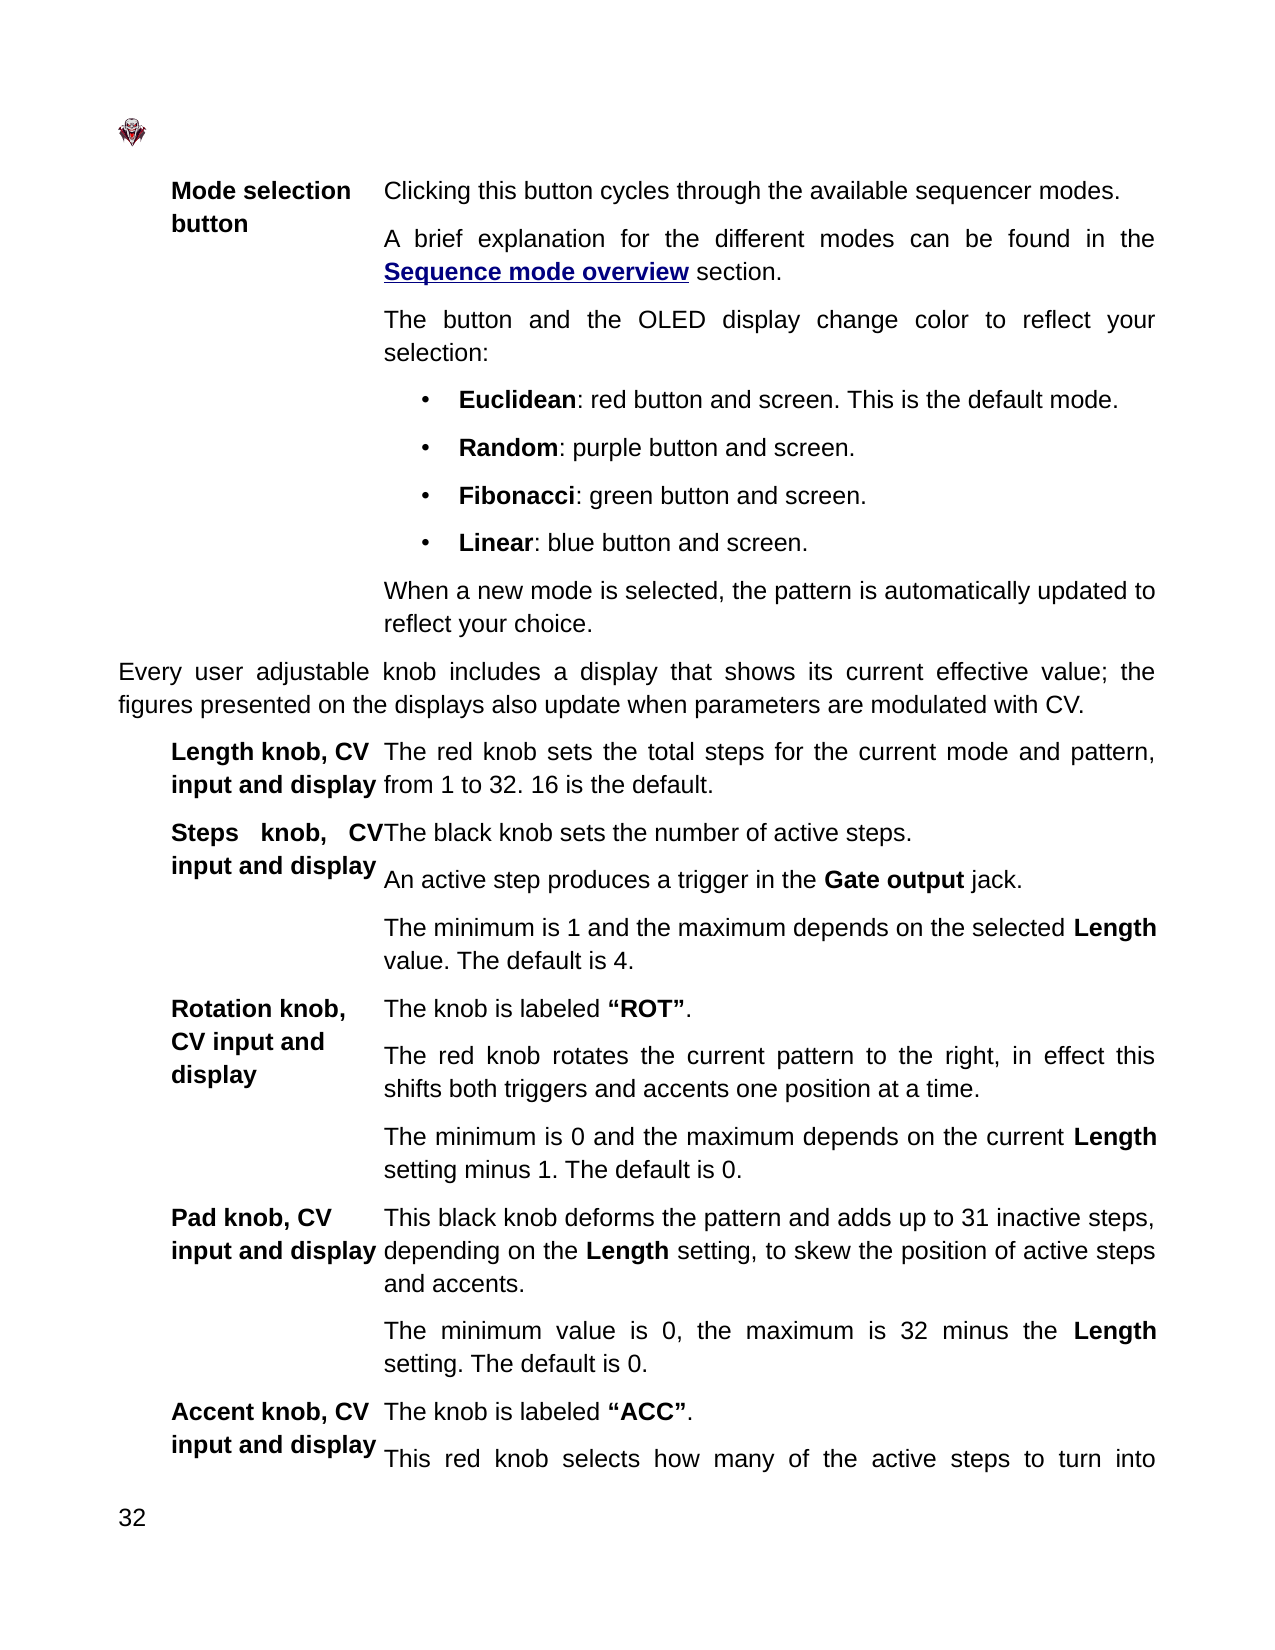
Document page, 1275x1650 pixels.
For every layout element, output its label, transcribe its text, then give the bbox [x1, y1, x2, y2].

table_cell Rotation knob, CV input and display [171, 994, 383, 1203]
table_cell Accent knob, CV input and display [171, 1397, 383, 1473]
table_cell Pad knob, CV input and display [171, 1203, 383, 1397]
table_cell The red knob sets the total steps for the current mode and pattern, from 1 to 32. 16 is the default. [384, 737, 1157, 818]
table_cell Steps knob, CV input and display [171, 818, 383, 994]
table_cell [118, 737, 171, 818]
table_cell [118, 1203, 171, 1397]
table_cell The black knob sets the number of active steps. An active step produces a trigger in the Gate output jack. The minimum is 1 and the maximum depends on the selected Length value. The default is 4. [384, 818, 1157, 994]
table_cell The knob is labeled “ACC”. This red knob selects how many of the active steps to turn into [384, 1397, 1157, 1473]
table_cell This black knob deforms the pattern and adds up to 31 inactive steps, depending on the Length setting, to skew the position of active steps and accents. The minimum value is 0, the maximum is 32 minus the Length setting. The default is 0. [384, 1203, 1157, 1397]
table_cell [118, 818, 171, 994]
table_cell Every user adjustable knob includes a display that shows its current effective value; the figures presented on the displays also update when parameters are modulated with CV. [118, 657, 1157, 737]
table_cell Length knob, CV input and display [171, 737, 383, 818]
table_cell [118, 994, 171, 1203]
table_cell Mode selection button [171, 176, 383, 657]
table_cell Clicking this button cycles through the available sequencer modes. A brief explanation for the different modes can be found in the Sequence mode overview section. The button and the OLED display change color to reflect your selection: Euclidean: red button and screen. This is the default mode. Random: purple button and screen. Fibonacci: green button and screen. Linear: blue button and screen. When a new mode is selected, the pattern is automatically updated to reflect your choice. [384, 176, 1157, 657]
table_cell The knob is labeled “ROT”. The red knob rotates the current pattern to the right, in effect this shifts both triggers and accents one position at a time. The minimum is 0 and the maximum depends on the current Length setting minus 1. The default is 0. [384, 994, 1157, 1203]
table_cell [118, 1397, 171, 1473]
table_cell [118, 176, 171, 657]
